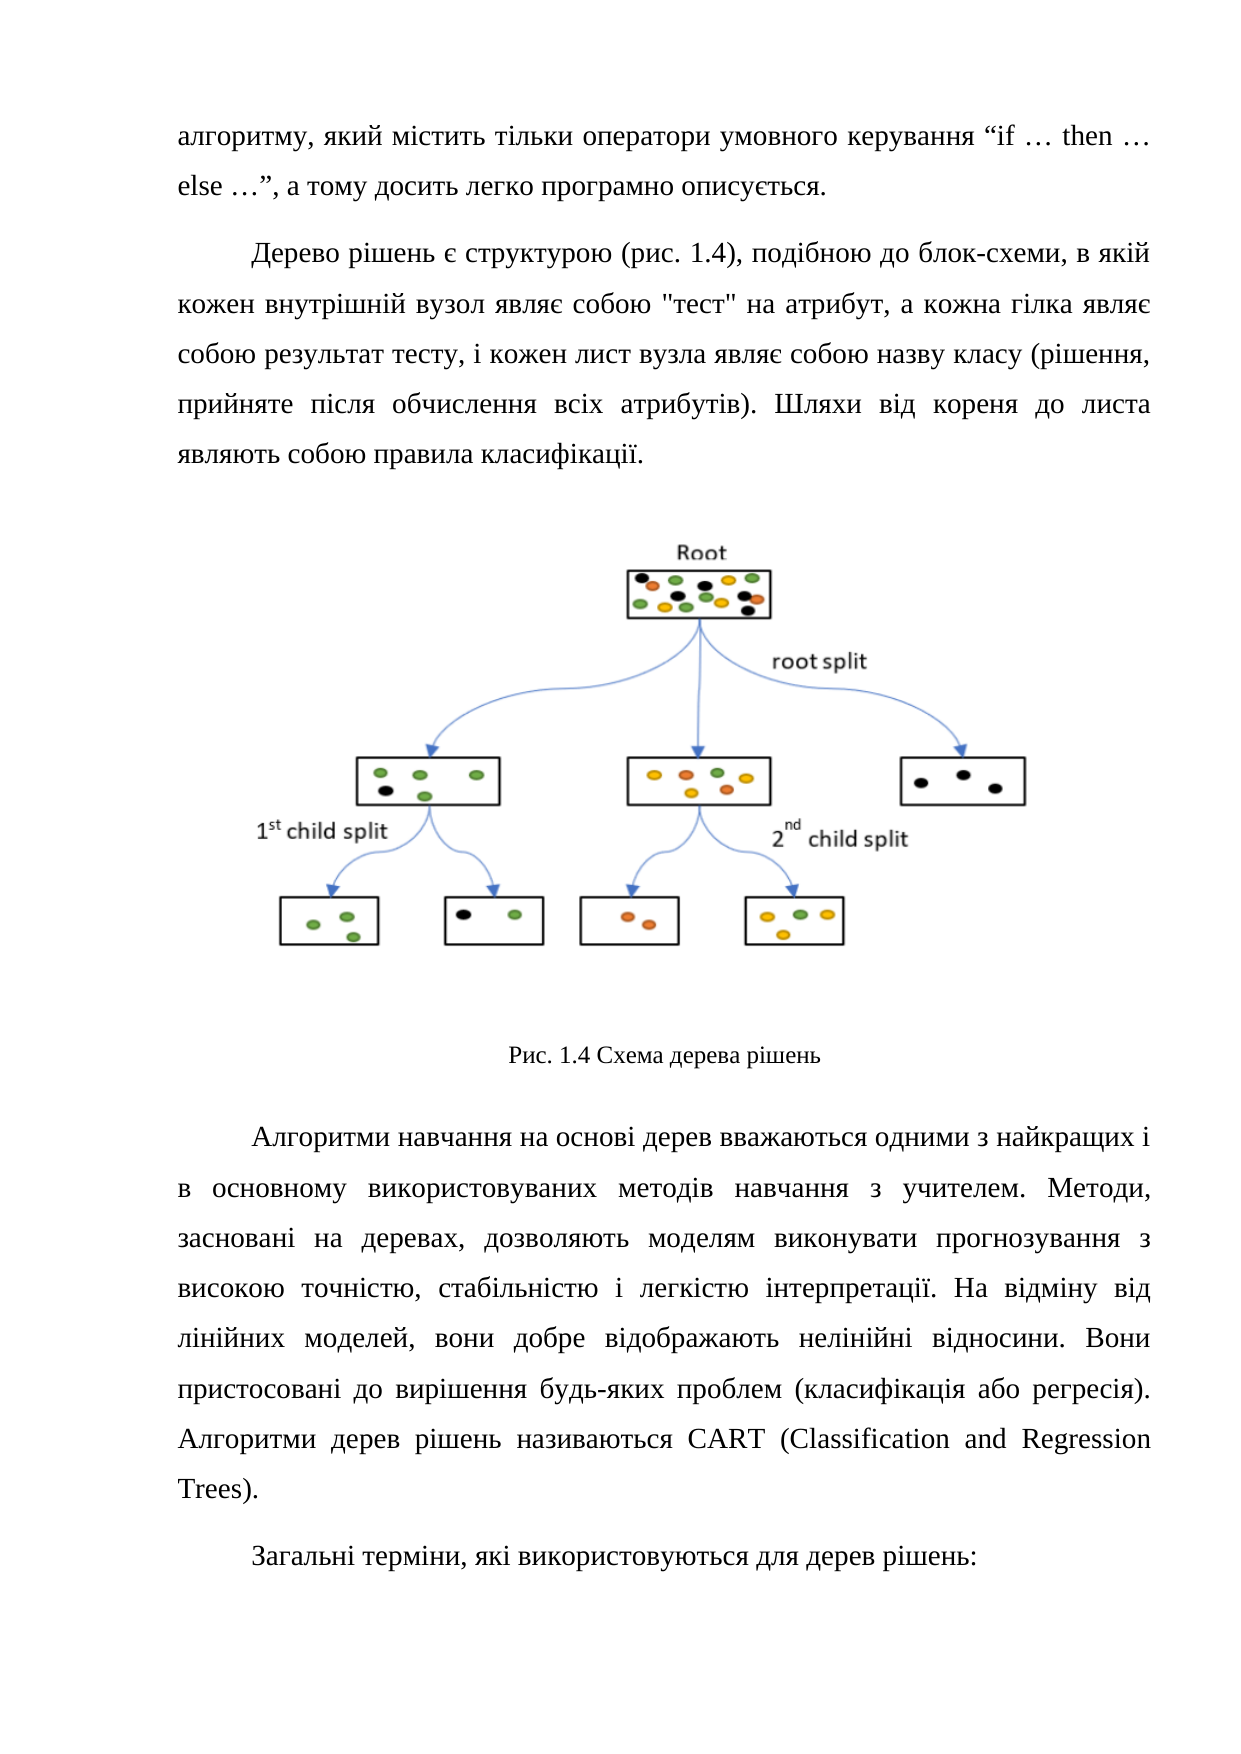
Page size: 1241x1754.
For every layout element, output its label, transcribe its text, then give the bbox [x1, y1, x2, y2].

text Дерево рішень є структурою (рис. 1.4), подібною до блок-схеми, в якій кожен внутрішній вузол являє собою "тест" на атрибут, а кожна гілка являє собою результат тесту, і кожен лист вузла являє собою назву класу (рішення, прийняте після обчислення всіх атрибутів). Шляхи від кореня до листа являють собою правила класифікації. [177, 235, 1152, 470]
text алгоритму, який містить тільки оператори умовного керування “if … then … else …”, а тому досить легко програмно описується. [177, 118, 1152, 202]
text Алгоритми навчання на основі дерев вважаються одними з найкращих і в основному використовуваних методів навчання з учителем. Методи, засновані на деревах, дозволяють моделям виконувати прогнозування з високою точністю, стабільністю і легкістю інтерпретації. На відміну від лінійних моделей, вони добре відображають нелінійні відносини. Вони пристосовані до вирішення будь-яких проблем (класифікація або регресія). Алгоритми дерев рішень називаються CART (Classification and Regression Trees). [177, 1069, 1152, 1505]
text Рис. 1.4 Схема дерева рішень [177, 1040, 1152, 1069]
picture [204, 519, 1125, 1011]
text [177, 504, 1152, 1040]
text Загальні терміни, які використовуються для дерев рішень: [177, 1538, 1152, 1572]
